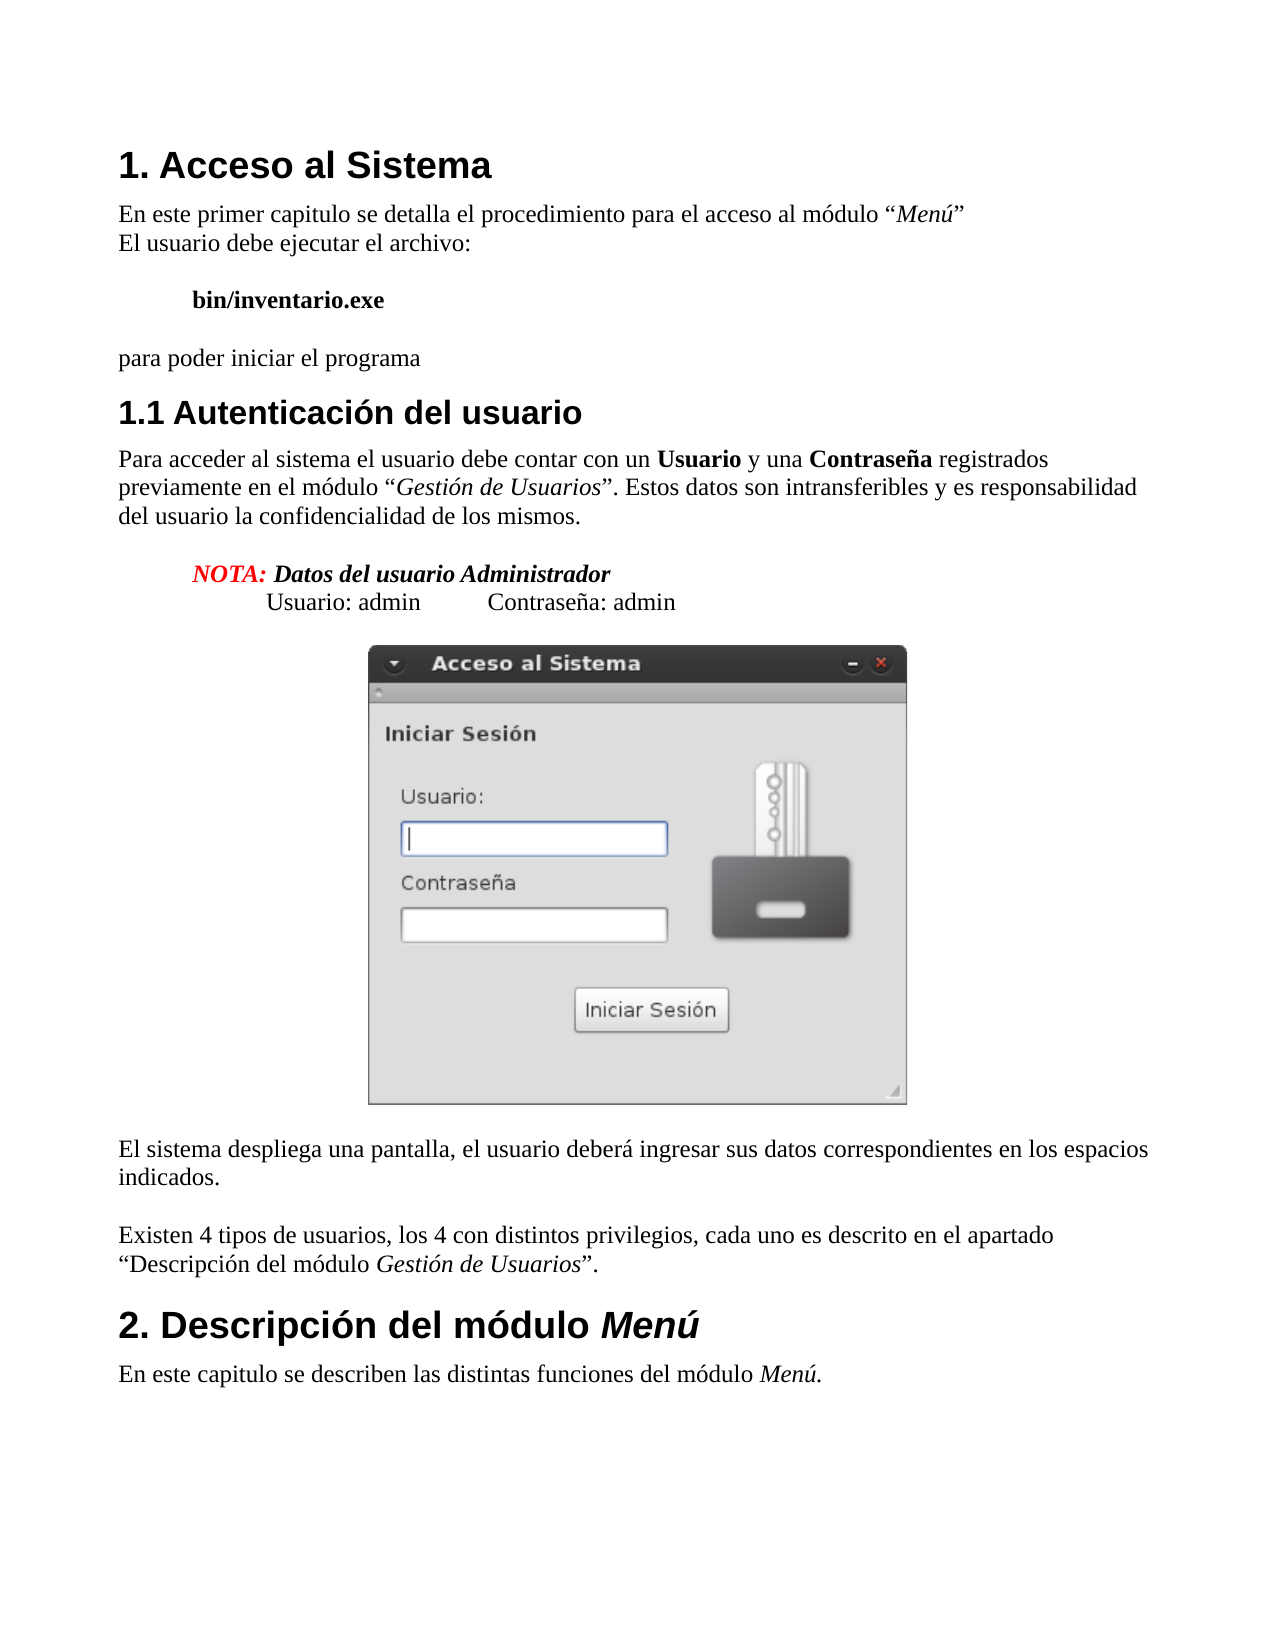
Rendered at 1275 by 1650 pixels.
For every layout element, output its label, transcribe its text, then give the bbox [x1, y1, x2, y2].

text bin/inventario.exe [118, 286, 1157, 314]
subtitle 1.1 Autenticación del usuario [118, 393, 1157, 431]
text para poder iniciar el programa [118, 343, 1157, 372]
text Usuario: admin Contraseña: admin [118, 587, 1157, 616]
text En este capitulo se describen las distintas funciones del módulo Menú. [118, 1359, 1157, 1387]
text NOTA: Datos del usuario Administrador [118, 559, 1157, 587]
picture [368, 645, 908, 1105]
text El usuario debe ejecutar el archivo: [118, 228, 1157, 257]
text En este primer capitulo se detalla el procedimiento para el acceso al módulo “Menú” [118, 199, 1157, 228]
subtitle 2. Descripción del módulo Menú [118, 1302, 1157, 1346]
text Para acceder al sistema el usuario debe contar con un Usuario y una Contraseña registrados previamente en el módulo “Gestión de Usuarios”. Estos datos son intransferibles y es responsabilidad del usuario la confidencialidad de los mismos. [118, 444, 1157, 530]
subtitle 1. Acceso al Sistema [118, 143, 1157, 187]
text Existen 4 tipos de usuarios, los 4 con distintos privilegios, cada uno es descrito en el apartado “Descripción del módulo Gestión de Usuarios”. [118, 1220, 1157, 1277]
text El sistema despliega una pantalla, el usuario deberá ingresar sus datos correspondientes en los espacios indicados. [118, 1134, 1157, 1191]
